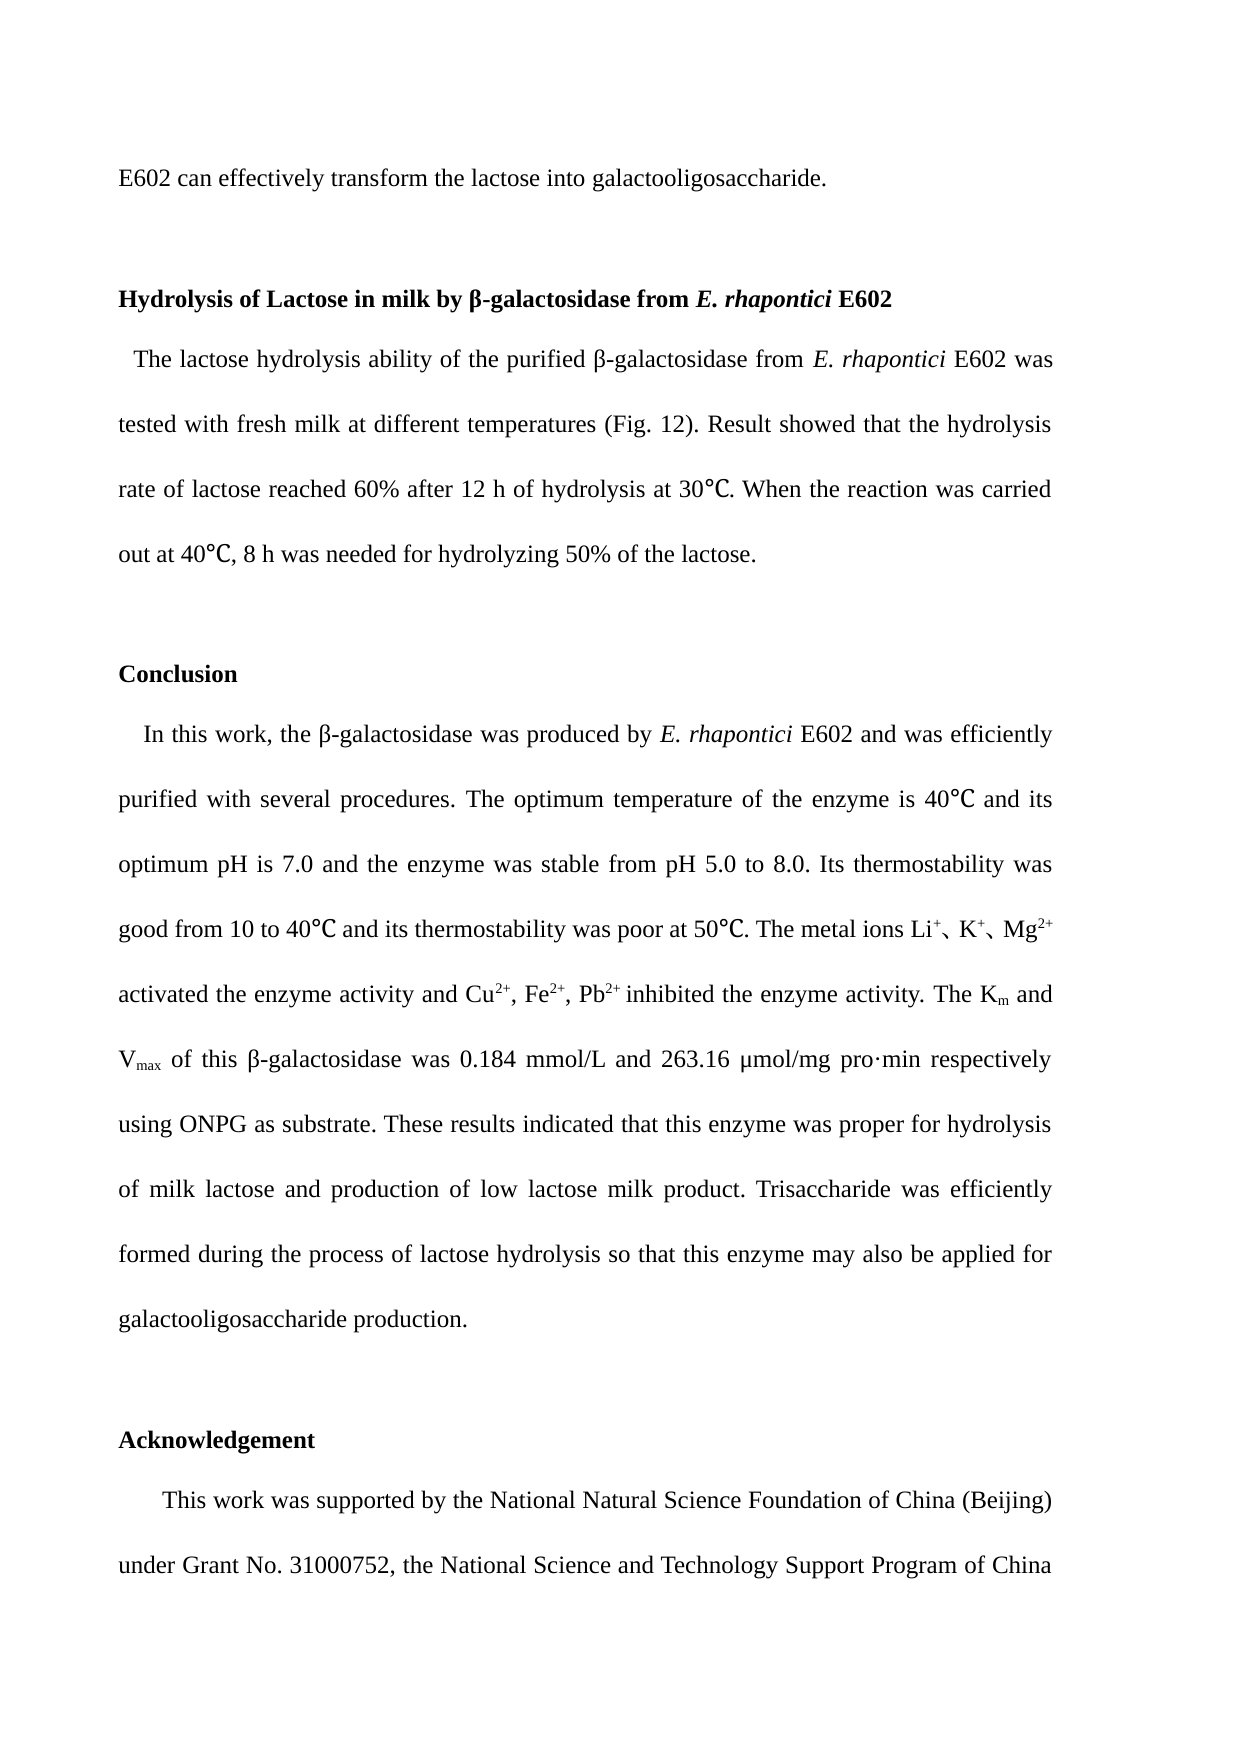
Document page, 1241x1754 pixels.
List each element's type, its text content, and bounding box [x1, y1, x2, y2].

text Acknowledgement [118, 1424, 1053, 1456]
text The lactose hydrolysis ability of the purified β-galactosidase from E. rhapontici E602 was tested with fresh milk at different temperatures (Fig. 12). Result showed that the hydrolysis rate of lactose reached 60% after 12 h of hydrolysis at 30℃. When the reaction was carried out at 40℃, 8 h was needed for hydrolyzing 50% of the lactose. [118, 343, 1053, 570]
text E602 can effectively transform the lactose into galactooligosaccharide. [118, 162, 1053, 194]
text This work was supported by the National Natural Science Foundation of China (Beijing) under Grant No. 31000752, the National Science and Technology Support Program of China [118, 1484, 1053, 1581]
text Hydrolysis of Lactose in milk by β-galactosidase from E. rhapontici E602 [118, 282, 1053, 315]
text Conclusion [118, 658, 1053, 691]
text In this work, the β-galactosidase was produced by E. rhapontici E602 and was efficiently purified with several procedures. The optimum temperature of the enzyme is 40℃ and its optimum pH is 7.0 and the enzyme was stable from pH 5.0 to 8.0. Its thermostability was good from 10 to 40℃ and its thermostability was poor at 50℃. The metal ions Li+、K+、Mg2+ activated the enzyme activity and Cu2+, Fe2+, Pb2+ inhibited the enzyme activity. The Km and Vmax of this β-galactosidase was 0.184 mmol/L and 263.16 μmol/mg pro·min respectively using ONPG as substrate. These results indicated that this enzyme was proper for hydrolysis of milk lactose and production of low lactose milk product. Trisaccharide was efficiently formed during the process of lactose hydrolysis so that this enzyme may also be applied for galactooligosaccharide production. [118, 718, 1053, 1336]
